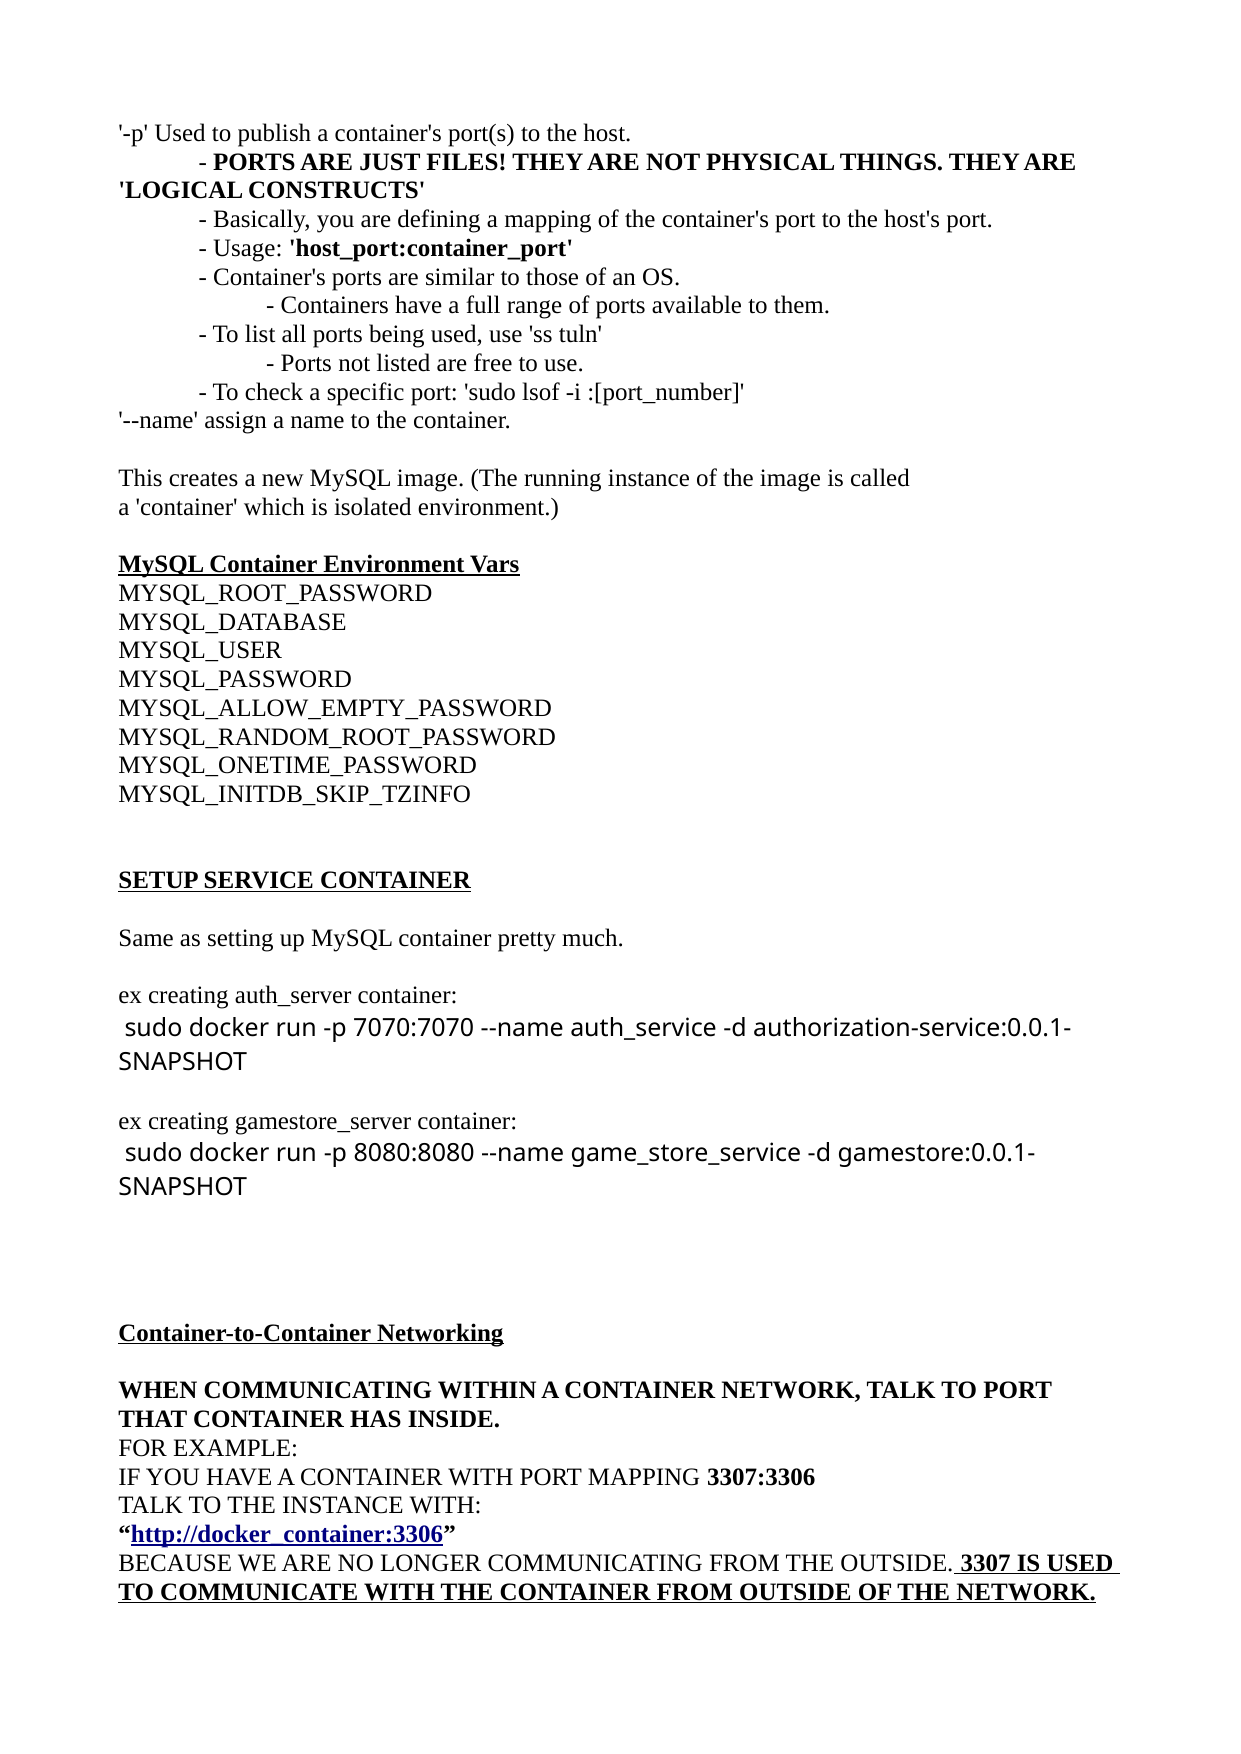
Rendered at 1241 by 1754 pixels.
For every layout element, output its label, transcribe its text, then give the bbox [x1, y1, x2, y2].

text MYSQL_ALLOW_EMPTY_PASSWORD [118, 693, 1122, 722]
text sudo docker run -p 7070:7070 --name auth_service -d authorization-service:0.0.1-SNAPSHOT [118, 1009, 1122, 1077]
text - Basically, you are defining a mapping of the container's port to the host's port. [118, 204, 1122, 233]
text sudo docker run -p 8080:8080 --name game_store_service -d gamestore:0.0.1-SNAPSHOT [118, 1135, 1122, 1203]
text - Container's ports are similar to those of an OS. [118, 262, 1122, 291]
text MySQL Container Environment Vars [118, 549, 1122, 578]
text IF YOU HAVE A CONTAINER WITH PORT MAPPING 3307:3306 [118, 1462, 1122, 1491]
text - To list all ports being used, use 'ss tuln' [118, 319, 1122, 348]
text “http://docker_container:3306” [118, 1519, 1122, 1548]
text FOR EXAMPLE: [118, 1433, 1122, 1462]
text - Usage: 'host_port:container_port' [118, 233, 1122, 262]
text BECAUSE WE ARE NO LONGER COMMUNICATING FROM THE OUTSIDE. 3307 IS USED TO COMMUNICATE WITH THE CONTAINER FROM OUTSIDE OF THE NETWORK. [118, 1548, 1122, 1606]
text TALK TO THE INSTANCE WITH: [118, 1491, 1122, 1519]
text - Ports not listed are free to use. [118, 348, 1122, 377]
text ex creating gamestore_server container: [118, 1106, 1122, 1135]
text MYSQL_ROOT_PASSWORD [118, 578, 1122, 607]
text a 'container' which is isolated environment.) [118, 492, 1122, 521]
text MYSQL_ONETIME_PASSWORD [118, 751, 1122, 779]
text MYSQL_INITDB_SKIP_TZINFO [118, 779, 1122, 808]
text WHEN COMMUNICATING WITHIN A CONTAINER NETWORK, TALK TO PORT THAT CONTAINER HAS INSIDE. [118, 1376, 1122, 1433]
text SETUP SERVICE CONTAINER [118, 866, 1122, 894]
text Same as setting up MySQL container pretty much. [118, 923, 1122, 952]
text Container-to-Container Networking [118, 1318, 1122, 1347]
text MYSQL_DATABASE [118, 607, 1122, 636]
text MYSQL_USER [118, 636, 1122, 664]
text - PORTS ARE JUST FILES! THEY ARE NOT PHYSICAL THINGS. THEY ARE 'LOGICAL CONSTRUCTS' [118, 147, 1122, 204]
text '-p' Used to publish a container's port(s) to the host. [118, 118, 1122, 147]
text This creates a new MySQL image. (The running instance of the image is called [118, 463, 1122, 492]
text MYSQL_PASSWORD [118, 664, 1122, 693]
text - Containers have a full range of ports available to them. [118, 291, 1122, 319]
text ex creating auth_server container: [118, 981, 1122, 1009]
text - To check a specific port: 'sudo lsof -i :[port_number]' [118, 377, 1122, 406]
text '--name' assign a name to the container. [118, 406, 1122, 434]
text MYSQL_RANDOM_ROOT_PASSWORD [118, 722, 1122, 751]
